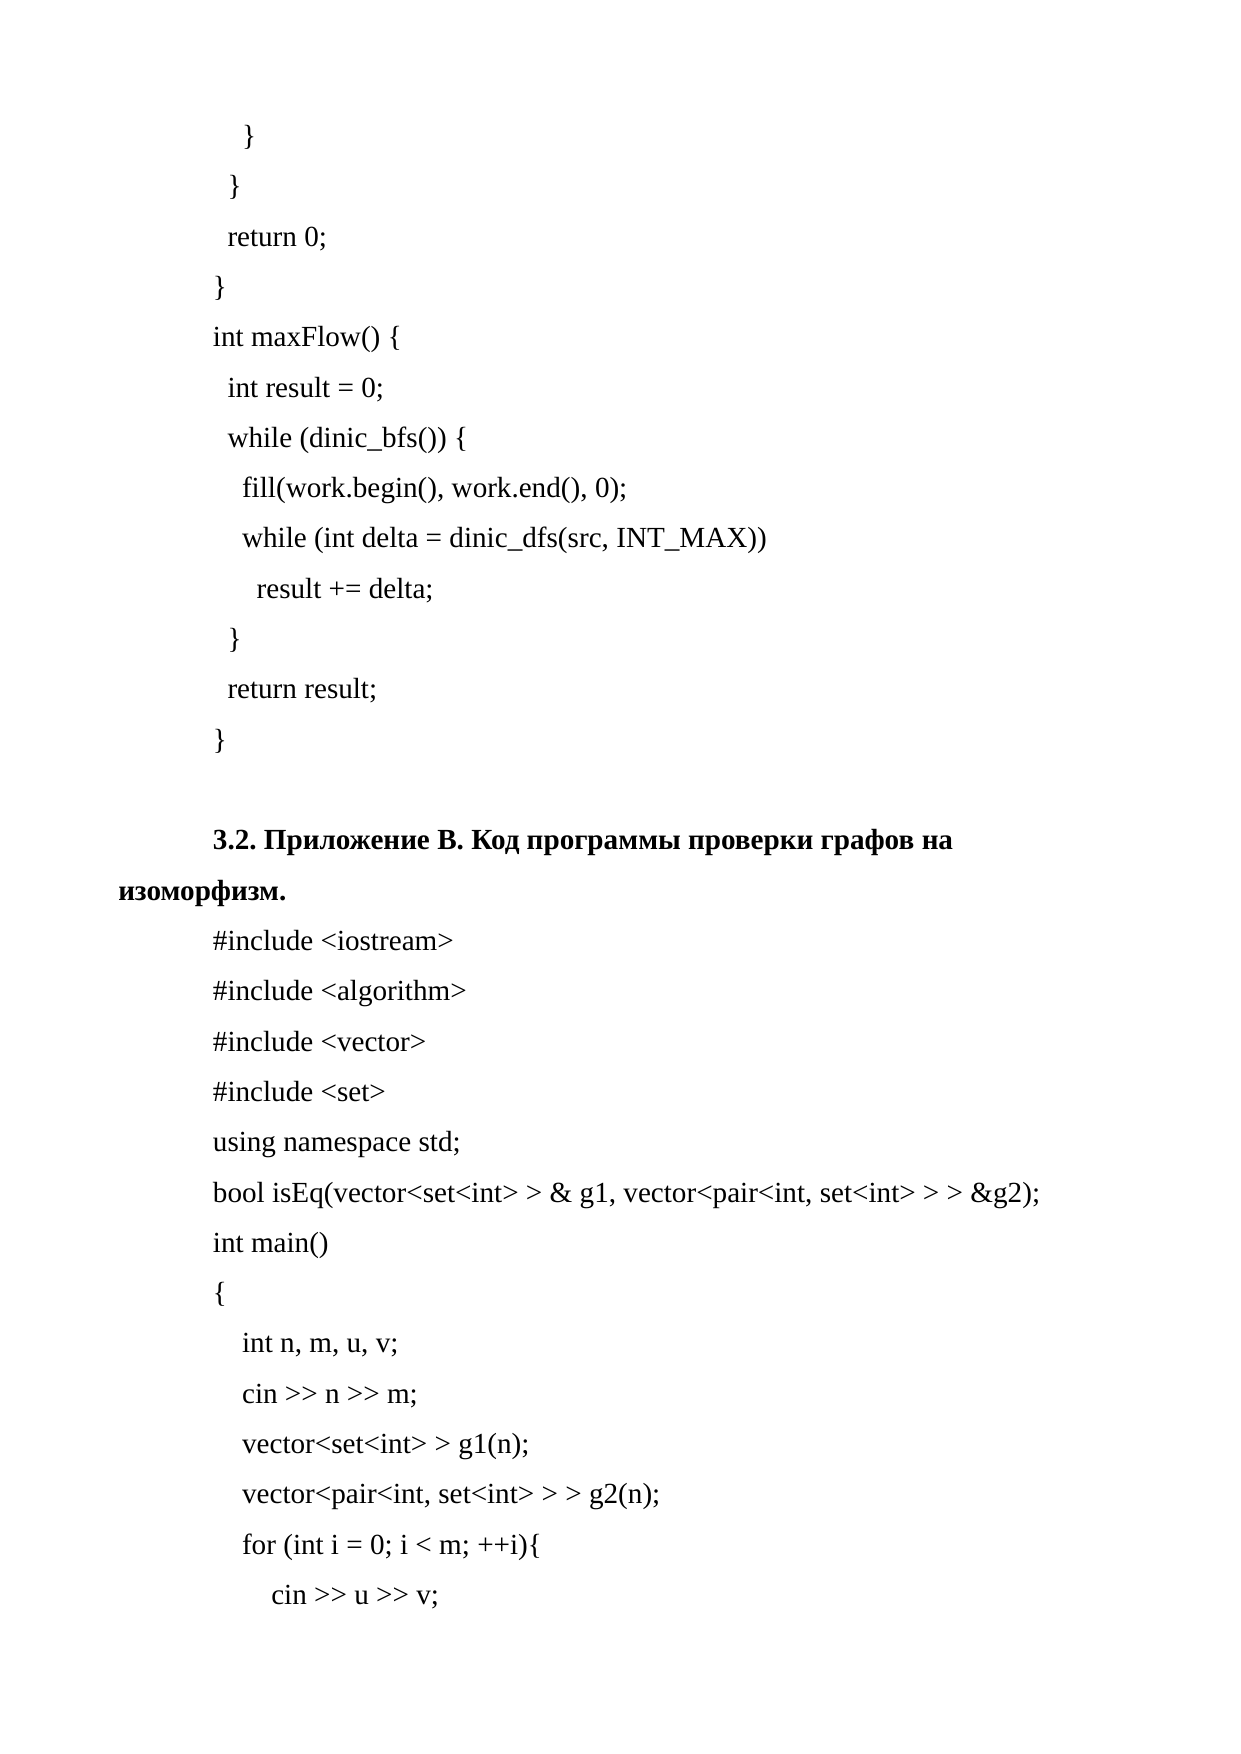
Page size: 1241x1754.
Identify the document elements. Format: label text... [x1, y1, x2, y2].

text #include <set> [118, 1074, 1122, 1108]
text } [118, 118, 1122, 152]
text { [118, 1275, 1122, 1309]
text int maxFlow() { [118, 319, 1122, 353]
text } [118, 722, 1122, 755]
text } [118, 621, 1122, 655]
text int result = 0; [118, 370, 1122, 403]
text int main() [118, 1225, 1122, 1258]
text int n, m, u, v; [118, 1326, 1122, 1359]
text vector<pair<int, set<int> > > g2(n); [118, 1477, 1122, 1510]
text } [118, 168, 1122, 202]
text result += delta; [118, 571, 1122, 604]
text return result; [118, 672, 1122, 705]
text bool isEq(vector<set<int> > & g1, vector<pair<int, set<int> > > &g2); [118, 1175, 1122, 1208]
text while (int delta = dinic_dfs(src, INT_MAX)) [118, 521, 1122, 554]
text 3.2. Приложение B. Код программы проверки графов на изоморфизм. [118, 822, 1122, 906]
text cin >> n >> m; [118, 1376, 1122, 1409]
text #include <vector> [118, 1024, 1122, 1057]
text for (int i = 0; i < m; ++i){ [118, 1527, 1122, 1560]
text using namespace std; [118, 1124, 1122, 1158]
text fill(work.begin(), work.end(), 0); [118, 470, 1122, 504]
text #include <algorithm> [118, 973, 1122, 1007]
text return 0; [118, 219, 1122, 252]
text cin >> u >> v; [118, 1577, 1122, 1611]
text } [118, 269, 1122, 303]
text while (dinic_bfs()) { [118, 420, 1122, 453]
text vector<set<int> > g1(n); [118, 1426, 1122, 1460]
text #include <iostream> [118, 923, 1122, 957]
